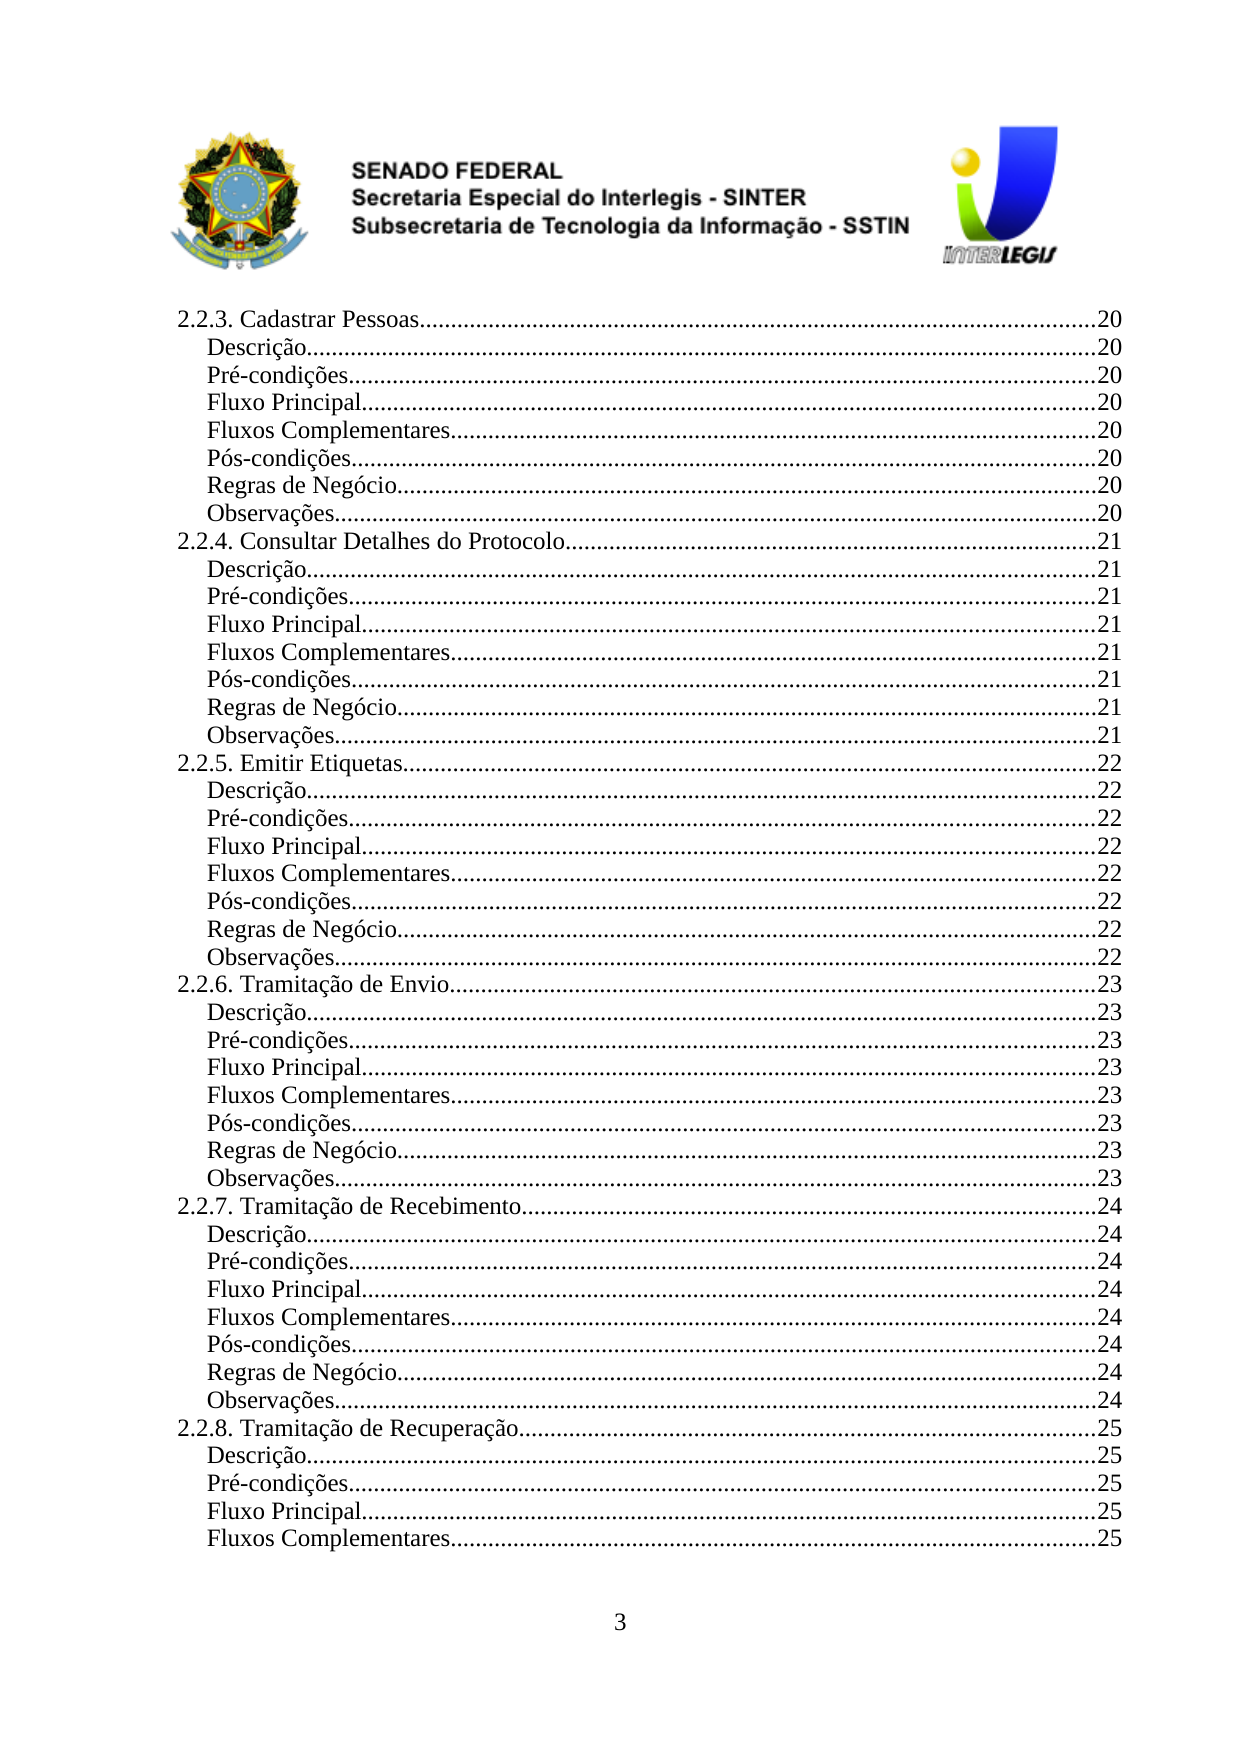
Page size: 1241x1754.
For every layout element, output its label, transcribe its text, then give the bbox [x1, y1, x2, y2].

text Fluxo Principal 23 [207, 1053, 1122, 1081]
text Observações 21 [207, 721, 1122, 749]
text Pré-condições 22 [207, 804, 1122, 832]
text Descrição 23 [207, 998, 1122, 1026]
text Regras de Negócio 20 [207, 472, 1122, 499]
text Pré-condições 23 [207, 1026, 1122, 1053]
text Regras de Negócio 21 [207, 693, 1122, 721]
text Regras de Negócio 24 [207, 1358, 1122, 1386]
text Descrição 24 [207, 1220, 1122, 1247]
text 2.2.7. Tramitação de Recebimento 24 [177, 1192, 1122, 1220]
text Descrição 22 [207, 776, 1122, 804]
text Regras de Negócio 23 [207, 1137, 1122, 1164]
text Pós-condições 23 [207, 1109, 1122, 1137]
text Fluxo Principal 24 [207, 1275, 1122, 1303]
text 2.2.4. Consultar Detalhes do Protocolo 21 [177, 527, 1122, 555]
picture [163, 118, 1078, 276]
text Fluxo Principal 21 [207, 610, 1122, 638]
text Pré-condições 24 [207, 1247, 1122, 1275]
text Pré-condições 20 [207, 361, 1122, 388]
text Fluxo Principal 25 [207, 1497, 1122, 1524]
text Descrição 20 [207, 333, 1122, 361]
text Observações 22 [207, 943, 1122, 970]
text Fluxo Principal 22 [207, 832, 1122, 859]
text Descrição 25 [207, 1441, 1122, 1469]
text Fluxos Complementares 20 [207, 416, 1122, 444]
text 2.2.5. Emitir Etiquetas 22 [177, 749, 1122, 776]
text Pré-condições 25 [207, 1469, 1122, 1497]
text Pós-condições 20 [207, 444, 1122, 472]
text Fluxo Principal 20 [207, 388, 1122, 416]
text Observações 20 [207, 499, 1122, 527]
text Fluxos Complementares 25 [207, 1524, 1122, 1552]
text Pós-condições 21 [207, 666, 1122, 693]
text Fluxos Complementares 24 [207, 1303, 1122, 1331]
text Observações 24 [207, 1386, 1122, 1414]
text Pré-condições 21 [207, 582, 1122, 610]
text Observações 23 [207, 1164, 1122, 1192]
text Pós-condições 22 [207, 887, 1122, 915]
text Fluxos Complementares 22 [207, 859, 1122, 887]
text Fluxos Complementares 21 [207, 638, 1122, 666]
text Fluxos Complementares 23 [207, 1081, 1122, 1109]
text Pós-condições 24 [207, 1331, 1122, 1358]
text 2.2.3. Cadastrar Pessoas 20 [177, 305, 1122, 333]
text Descrição 21 [207, 555, 1122, 582]
text 2.2.6. Tramitação de Envio 23 [177, 970, 1122, 998]
text Regras de Negócio 22 [207, 915, 1122, 943]
text 2.2.8. Tramitação de Recuperação 25 [177, 1414, 1122, 1441]
